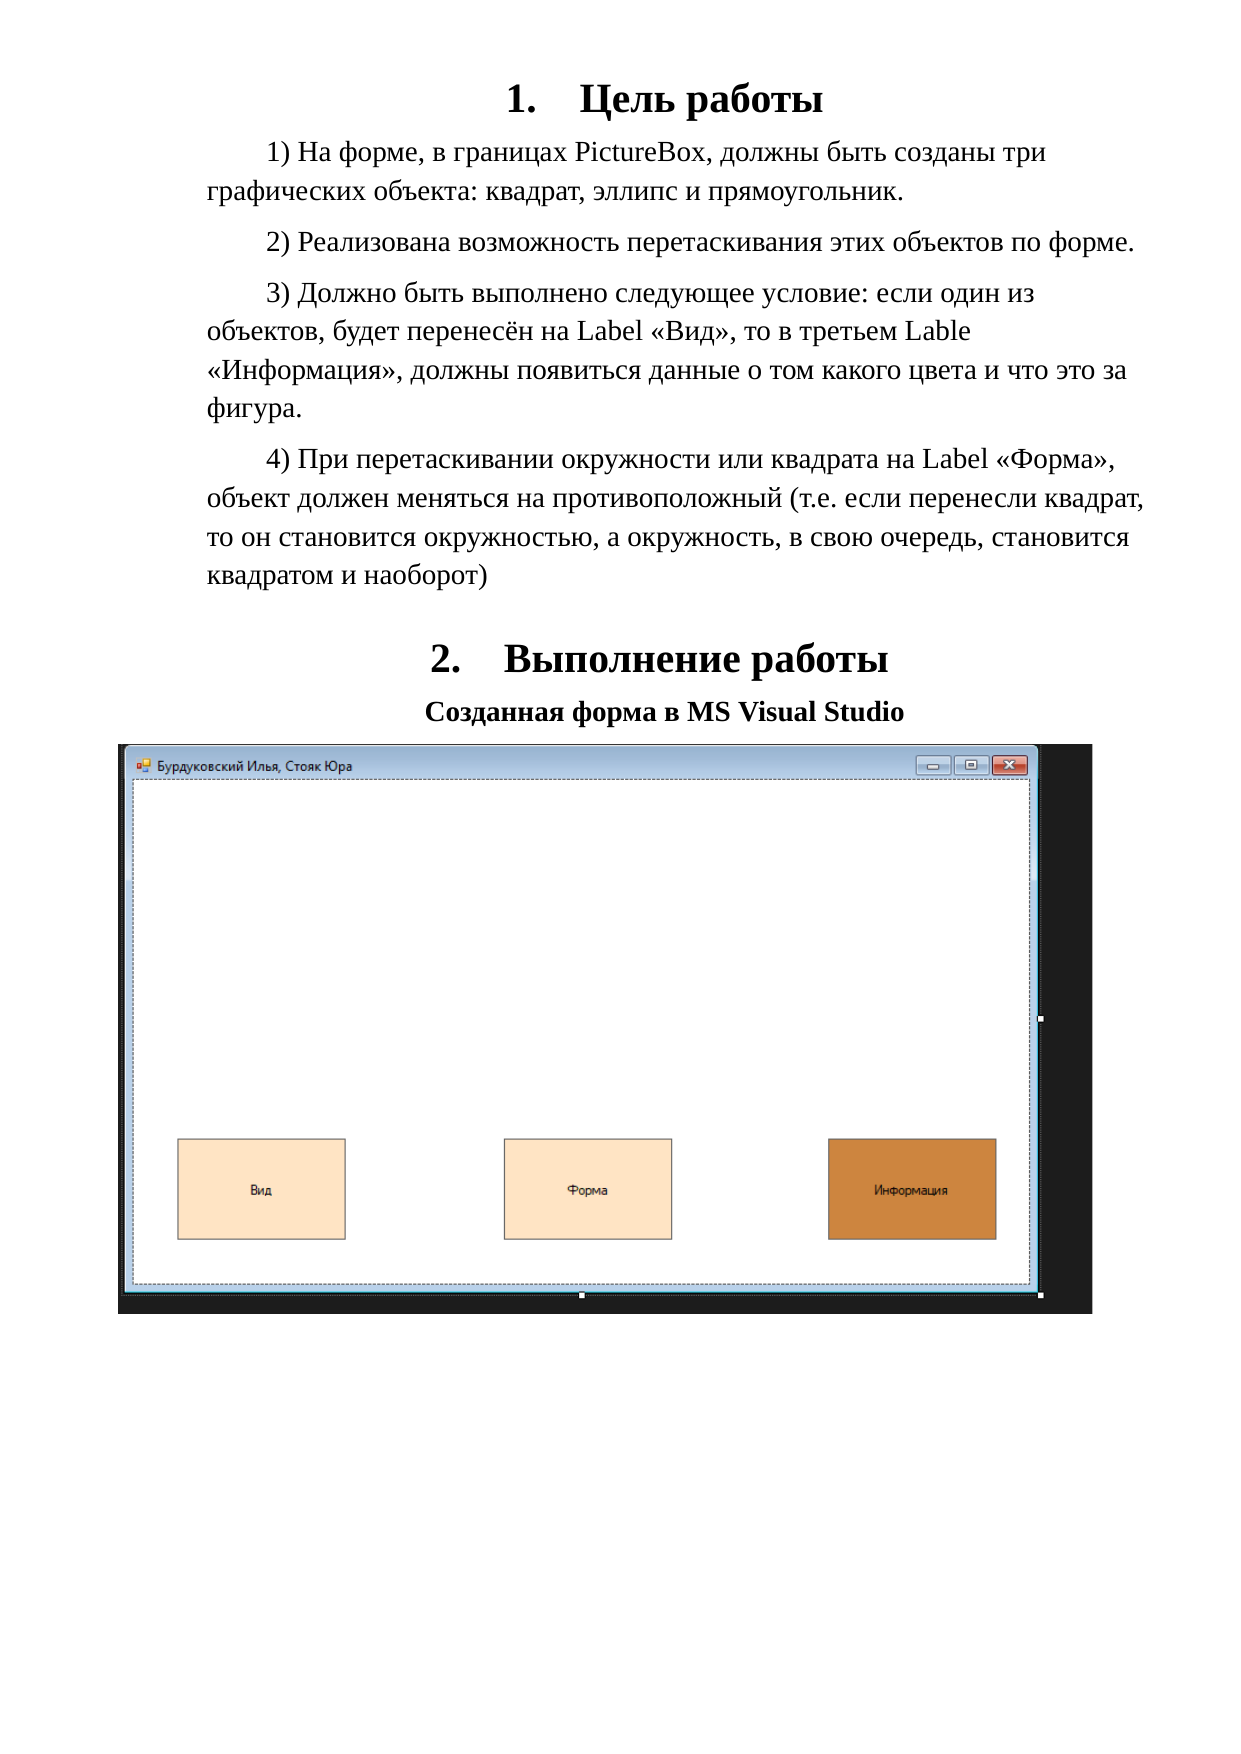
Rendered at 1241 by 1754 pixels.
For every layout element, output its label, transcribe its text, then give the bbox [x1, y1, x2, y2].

text 4) При перетаскивании окружности или квадрата на Label «Форма», объект должен меняться на противоположный (т.е. если перенесли квадрат, то он становится окружностью, а окружность, в свою очередь, становится квадратом и наоборот) [207, 442, 1152, 591]
text 1) На форме, в границах PictureBox, должны быть созданы три графических объекта: квадрат, эллипс и прямоугольник. [207, 134, 1152, 206]
text 2) Реализована возможность перетаскивания этих объектов по форме. [207, 224, 1152, 257]
subtitle Цель работы [177, 74, 1152, 122]
text Созданная форма в MS Visual Studio [177, 694, 1152, 727]
subtitle Выполнение работы [177, 633, 1152, 681]
text 3) Должно быть выполнено следующее условие: если один из объектов, будет перенесён на Label «Вид», то в третьем Lable «Информация», должны появиться данные о том какого цвета и что это за фигура. [207, 275, 1152, 424]
